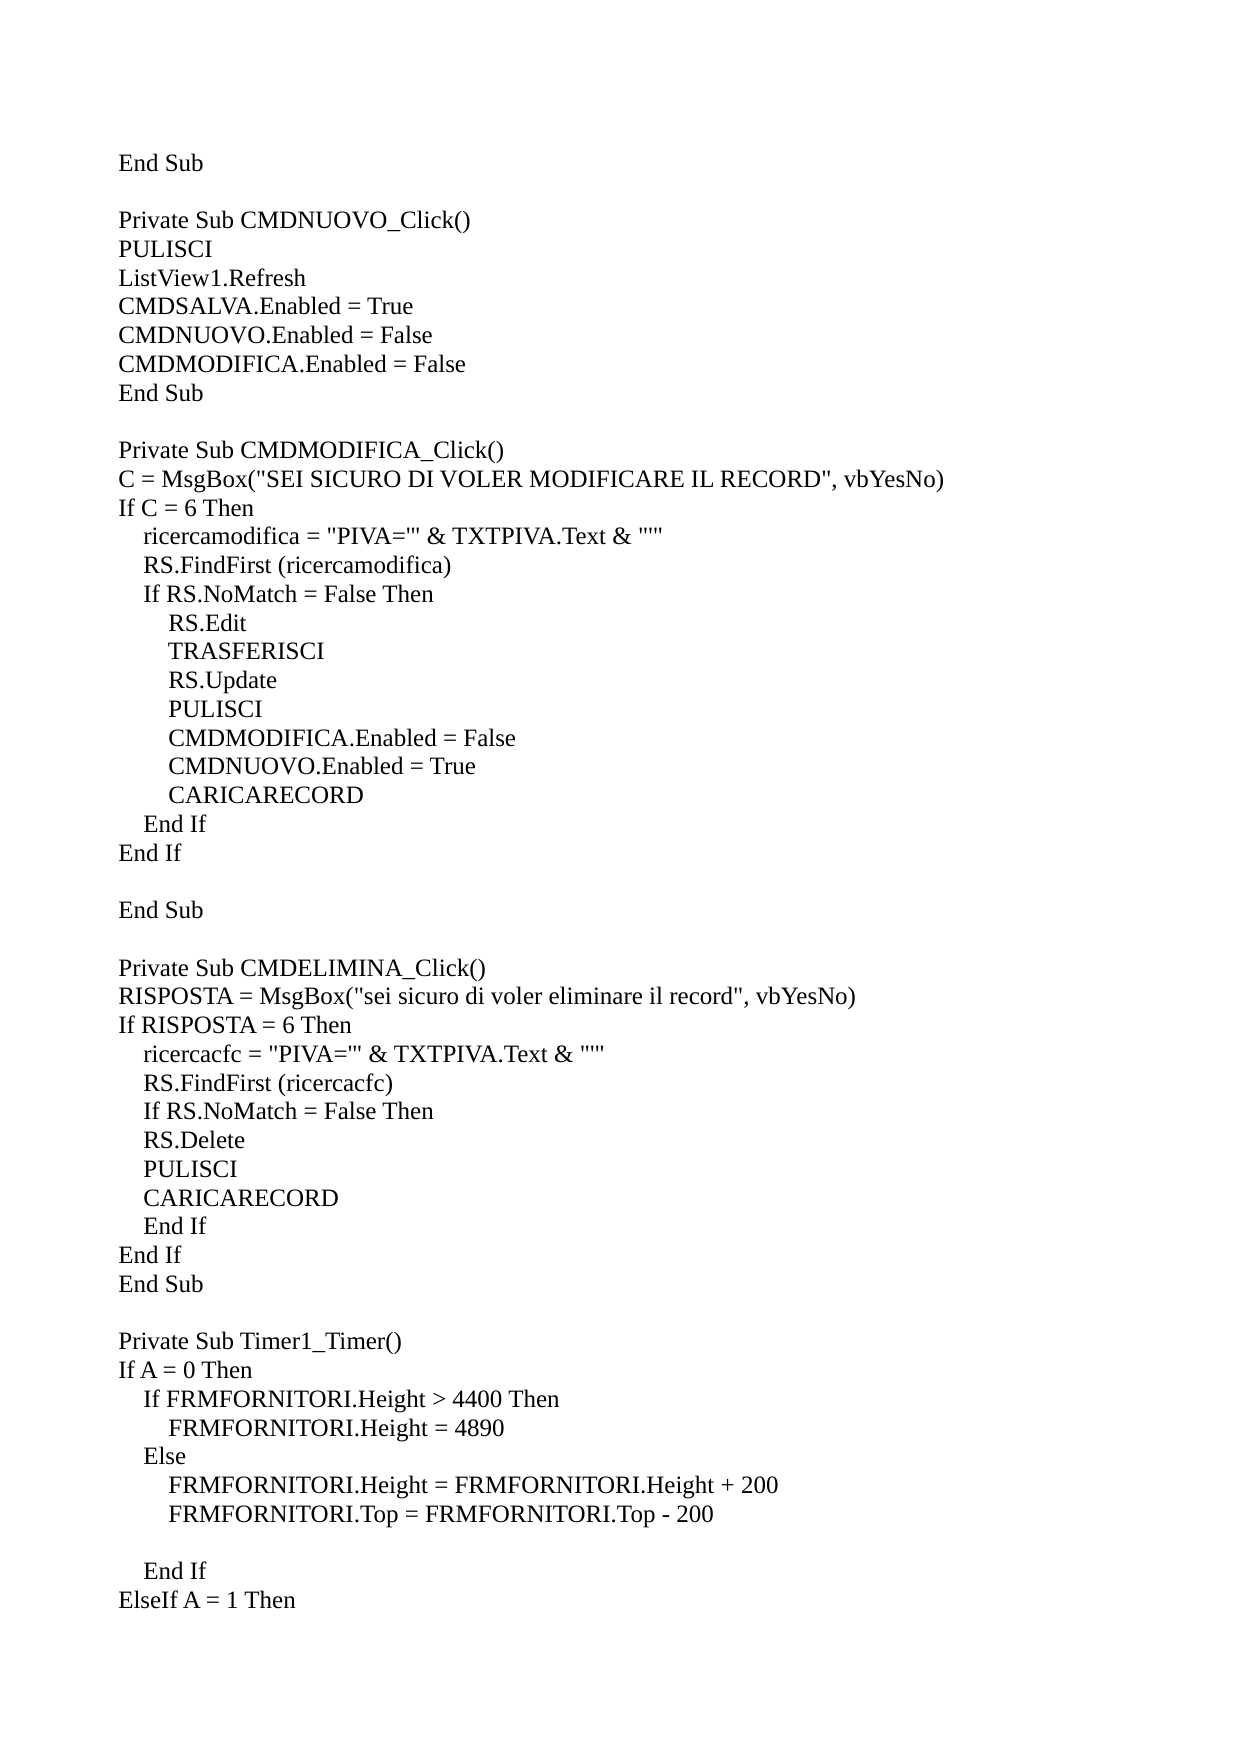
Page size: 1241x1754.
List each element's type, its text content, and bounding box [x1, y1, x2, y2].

text FRMFORNITORI.Top = FRMFORNITORI.Top - 200 [118, 1499, 1122, 1528]
text PULISCI [118, 234, 1122, 263]
text RS.Delete [118, 1125, 1122, 1154]
text TRASFERISCI [118, 636, 1122, 665]
text If A = 0 Then [118, 1355, 1122, 1384]
text If RS.NoMatch = False Then [118, 579, 1122, 608]
text Private Sub CMDMODIFICA_Click() [118, 435, 1122, 464]
text If RS.NoMatch = False Then [118, 1096, 1122, 1125]
text CMDSALVA.Enabled = True [118, 291, 1122, 320]
text Private Sub Timer1_Timer() [118, 1326, 1122, 1355]
text PULISCI [118, 694, 1122, 723]
text If C = 6 Then [118, 493, 1122, 521]
text End Sub [118, 378, 1122, 406]
text Private Sub CMDNUOVO_Click() [118, 205, 1122, 234]
text End If [118, 809, 1122, 838]
text End Sub [118, 148, 1122, 176]
text End Sub [118, 1269, 1122, 1298]
text End Sub [118, 895, 1122, 924]
text End If [118, 1240, 1122, 1269]
text If FRMFORNITORI.Height > 4400 Then [118, 1384, 1122, 1413]
text ricercamodifica = "PIVA='" & TXTPIVA.Text & "'" [118, 521, 1122, 550]
text RISPOSTA = MsgBox("sei sicuro di voler eliminare il record", vbYesNo) [118, 981, 1122, 1010]
text CMDNUOVO.Enabled = True [118, 751, 1122, 780]
text Else [118, 1441, 1122, 1470]
text RS.Update [118, 665, 1122, 694]
text End If [118, 1556, 1122, 1585]
text PULISCI [118, 1154, 1122, 1183]
text End If [118, 838, 1122, 866]
text CMDNUOVO.Enabled = False [118, 320, 1122, 349]
text CARICARECORD [118, 780, 1122, 809]
text RS.Edit [118, 608, 1122, 636]
text ListView1.Refresh [118, 263, 1122, 291]
text Private Sub CMDELIMINA_Click() [118, 953, 1122, 981]
text RS.FindFirst (ricercacfc) [118, 1068, 1122, 1096]
text CARICARECORD [118, 1183, 1122, 1211]
text RS.FindFirst (ricercamodifica) [118, 550, 1122, 579]
text C = MsgBox("SEI SICURO DI VOLER MODIFICARE IL RECORD", vbYesNo) [118, 464, 1122, 493]
text CMDMODIFICA.Enabled = False [118, 723, 1122, 751]
text CMDMODIFICA.Enabled = False [118, 349, 1122, 378]
text ricercacfc = "PIVA='" & TXTPIVA.Text & "'" [118, 1039, 1122, 1068]
text FRMFORNITORI.Height = FRMFORNITORI.Height + 200 [118, 1470, 1122, 1499]
text FRMFORNITORI.Height = 4890 [118, 1413, 1122, 1441]
text ElseIf A = 1 Then [118, 1585, 1122, 1614]
text End If [118, 1211, 1122, 1240]
text If RISPOSTA = 6 Then [118, 1010, 1122, 1039]
